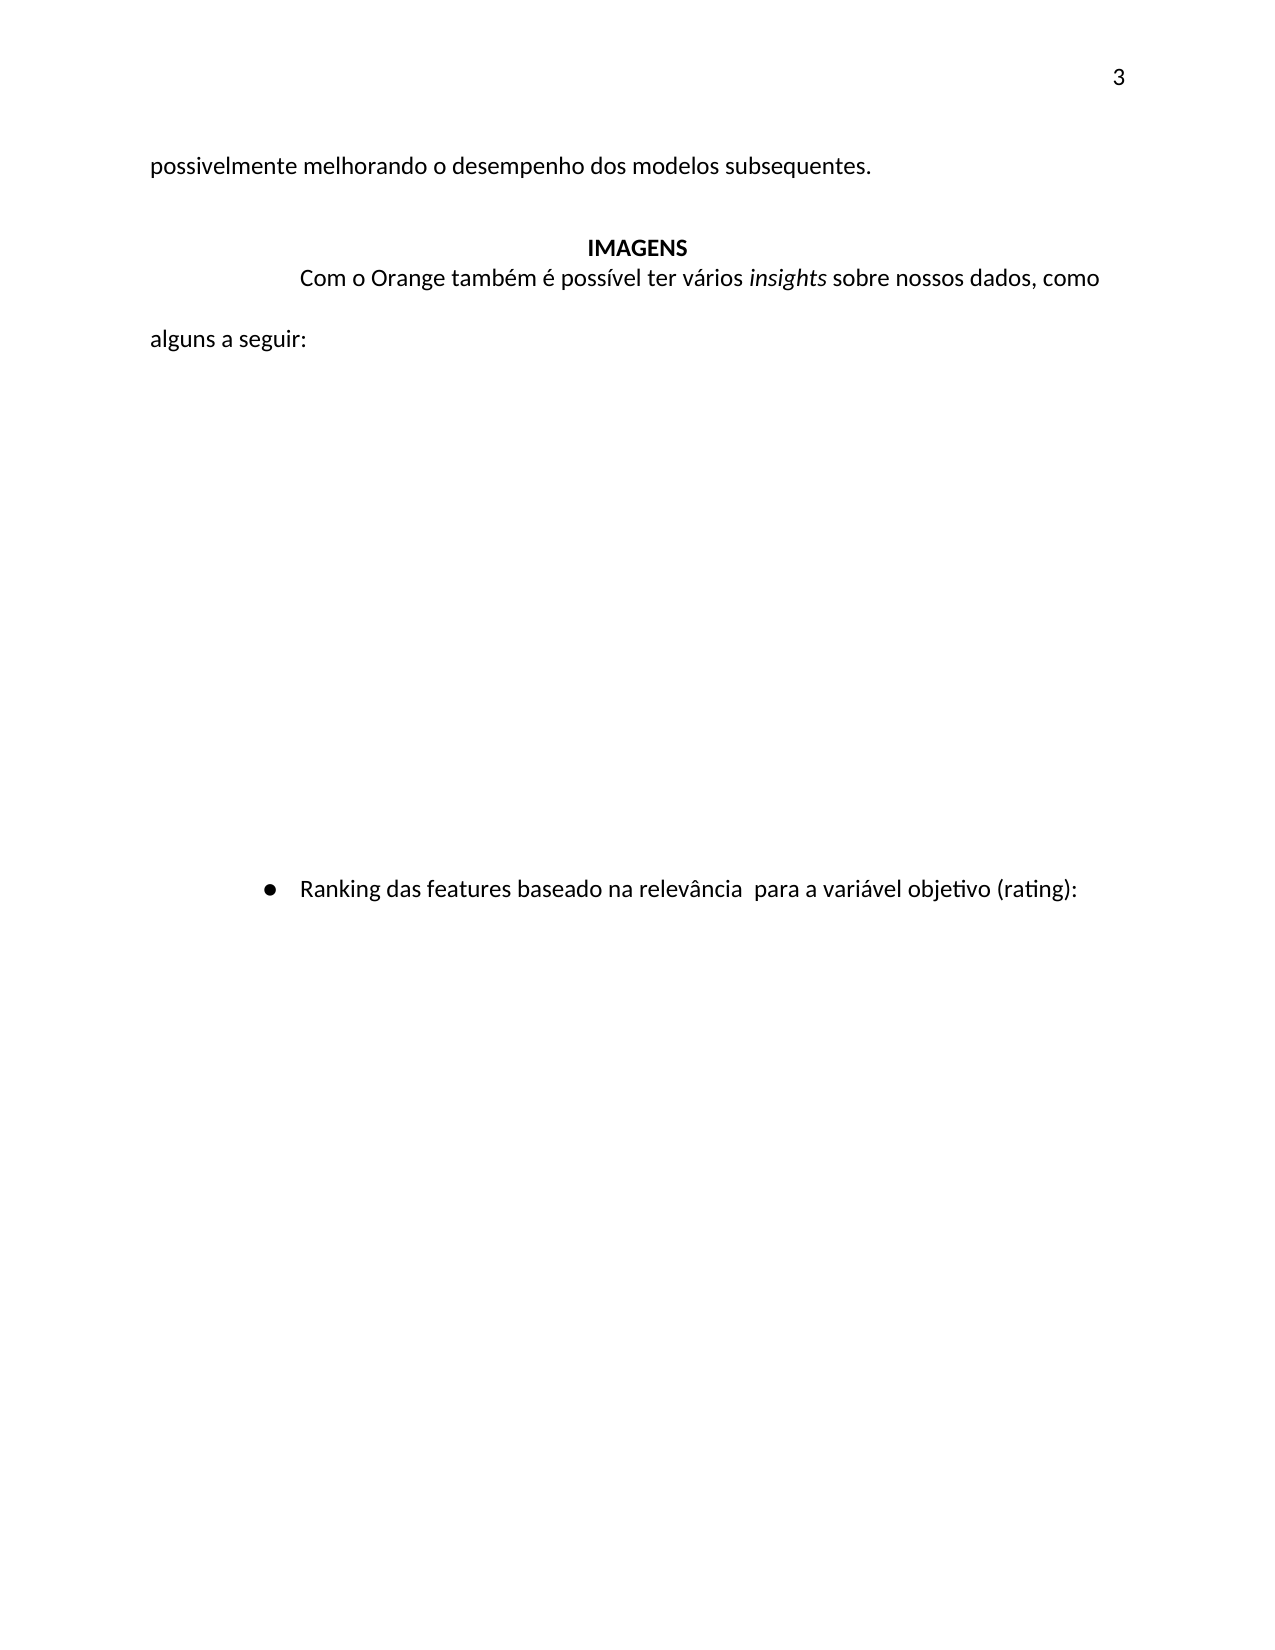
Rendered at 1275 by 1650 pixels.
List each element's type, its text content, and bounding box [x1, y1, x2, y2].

list Ranking das features baseado na relevância para a variável objetivo (rating): [262, 873, 1125, 903]
subtitle IMAGENS [150, 232, 1125, 262]
text possivelmente melhorando o desempenho dos modelos subsequentes. [150, 150, 1125, 181]
text Com o Orange também é possível ter vários insights sobre nossos dados, como alguns a seguir: [150, 262, 1125, 354]
